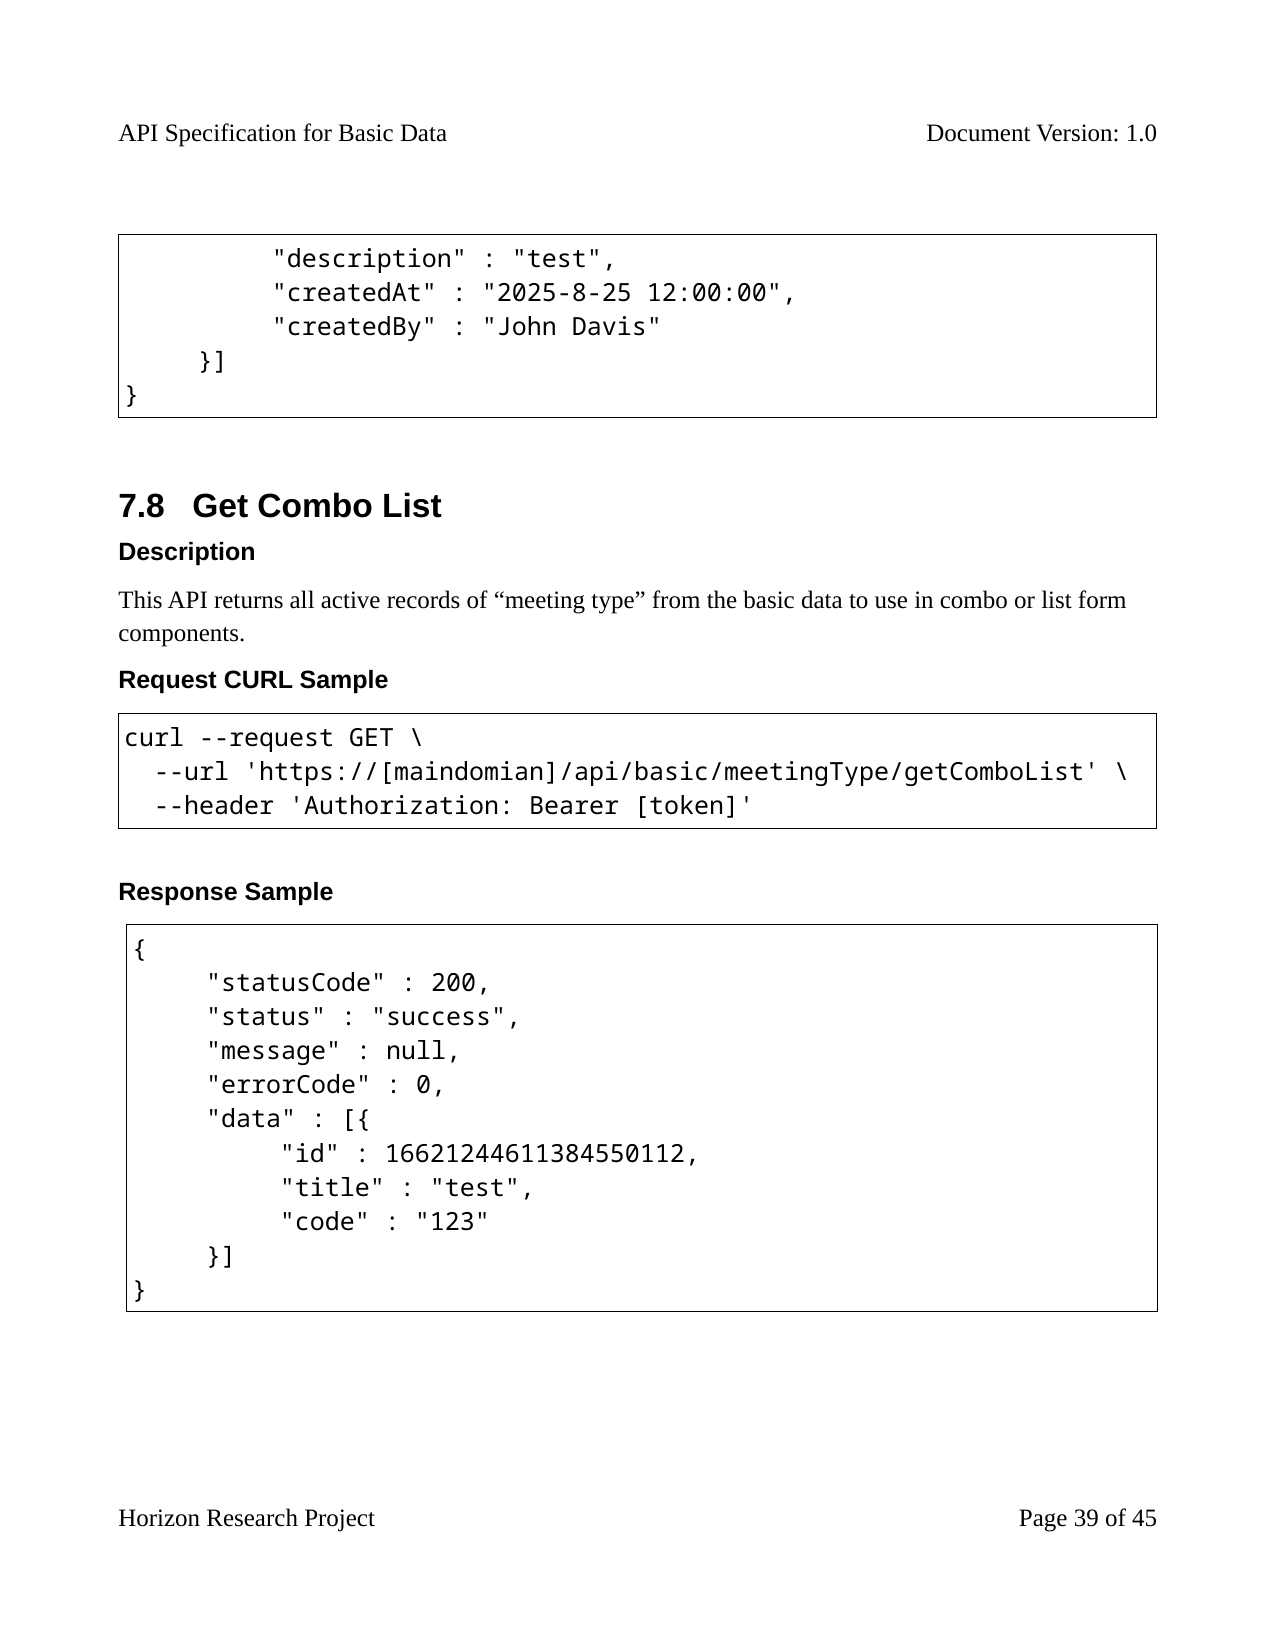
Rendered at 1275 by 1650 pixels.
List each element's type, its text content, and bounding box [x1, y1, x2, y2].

text Request CURL Sample [118, 666, 1157, 694]
table_header { "statusCode" : 200, "status" : "success", "message" : null, "errorCode" : 0, "data" : [{ "id" : 16621244611384550112, "title" : "test", "code" : "123" }] } [127, 925, 1157, 1311]
table_header "description" : "test", "createdAt" : "2025-8-25 12:00:00", "createdBy" : "John Davis" }] } [119, 235, 1156, 417]
text This API returns all active records of “meeting type” from the basic data to use in combo or list form components. [118, 585, 1157, 647]
text Description [118, 537, 1157, 566]
subtitle Get Combo List [118, 486, 1157, 525]
text Response Sample [118, 876, 1157, 905]
table_header curl --request GET \ --url 'https://[maindomian]/api/basic/meetingType/getComboList' \ --header 'Authorization: Bearer [token]' [119, 714, 1156, 828]
